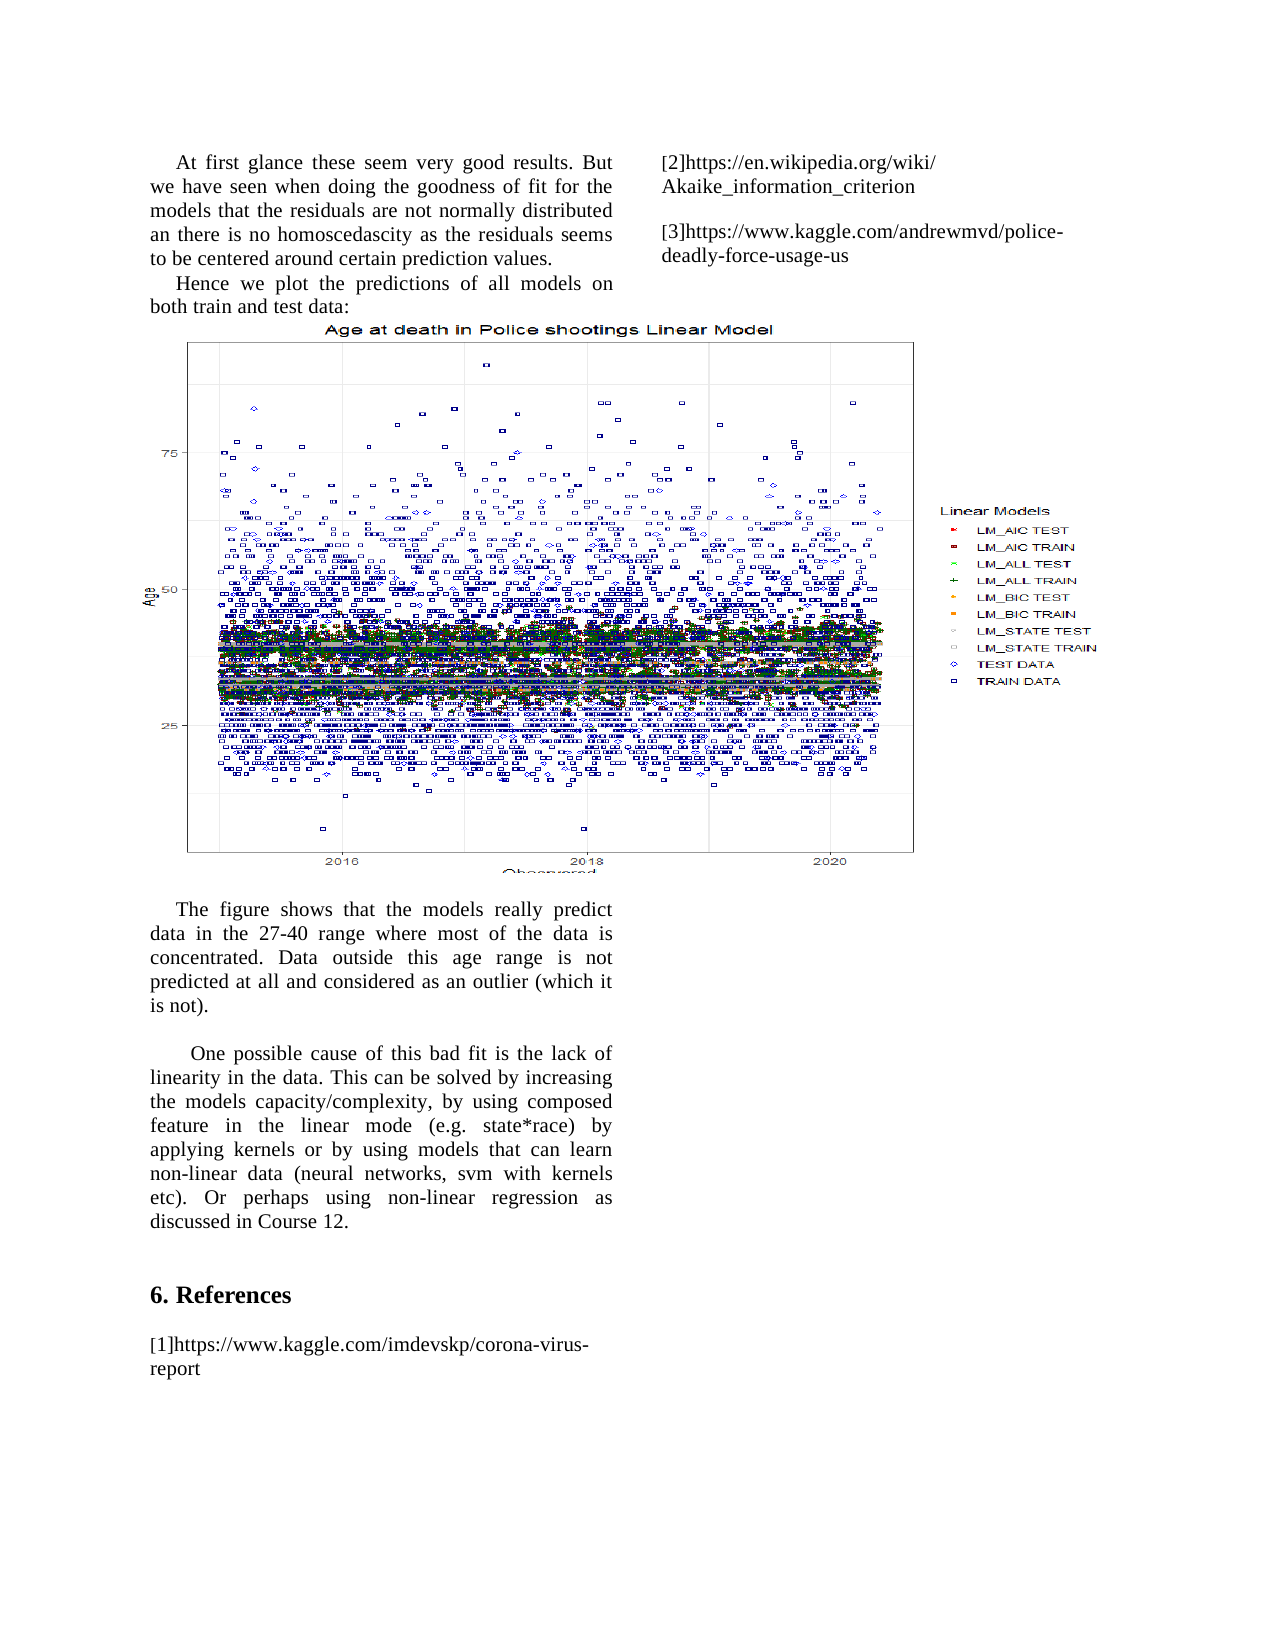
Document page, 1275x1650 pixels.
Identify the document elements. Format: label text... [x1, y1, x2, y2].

text [1]https://www.kaggle.com/imdevskp/corona-virus-report [150, 1331, 613, 1379]
text The figure shows that the models really predict data in the 27-40 range where most of the data is concentrated. Data outside this age range is not predicted at all and considered as an outlier (which it is not). [150, 896, 613, 1017]
text Hence we plot the predictions of all models on both train and test data: [150, 270, 613, 318]
text One possible cause of this bad fit is the lack of linearity in the data. This can be solved by increasing the models capacity/complexity, by using composed feature in the linear mode (e.g. state*race) by applying kernels or by using models that can learn non-linear data (neural networks, svm with kernels etc). Or perhaps using non-linear regression as discussed in Course 12. [150, 1041, 613, 1233]
subtitle References [150, 1280, 613, 1309]
text [2]https://en.wikipedia.org/wiki/Akaike_information_criterion [661, 150, 1125, 198]
text At first glance these seem very good results. But we have seen when doing the goodness of fit for the models that the residuals are not normally distributed an there is no homoscedascity as the residuals seems to be centered around certain prediction values. [150, 150, 613, 270]
text [3]https://www.kaggle.com/andrewmvd/police-deadly-force-usage-us [661, 219, 1125, 267]
